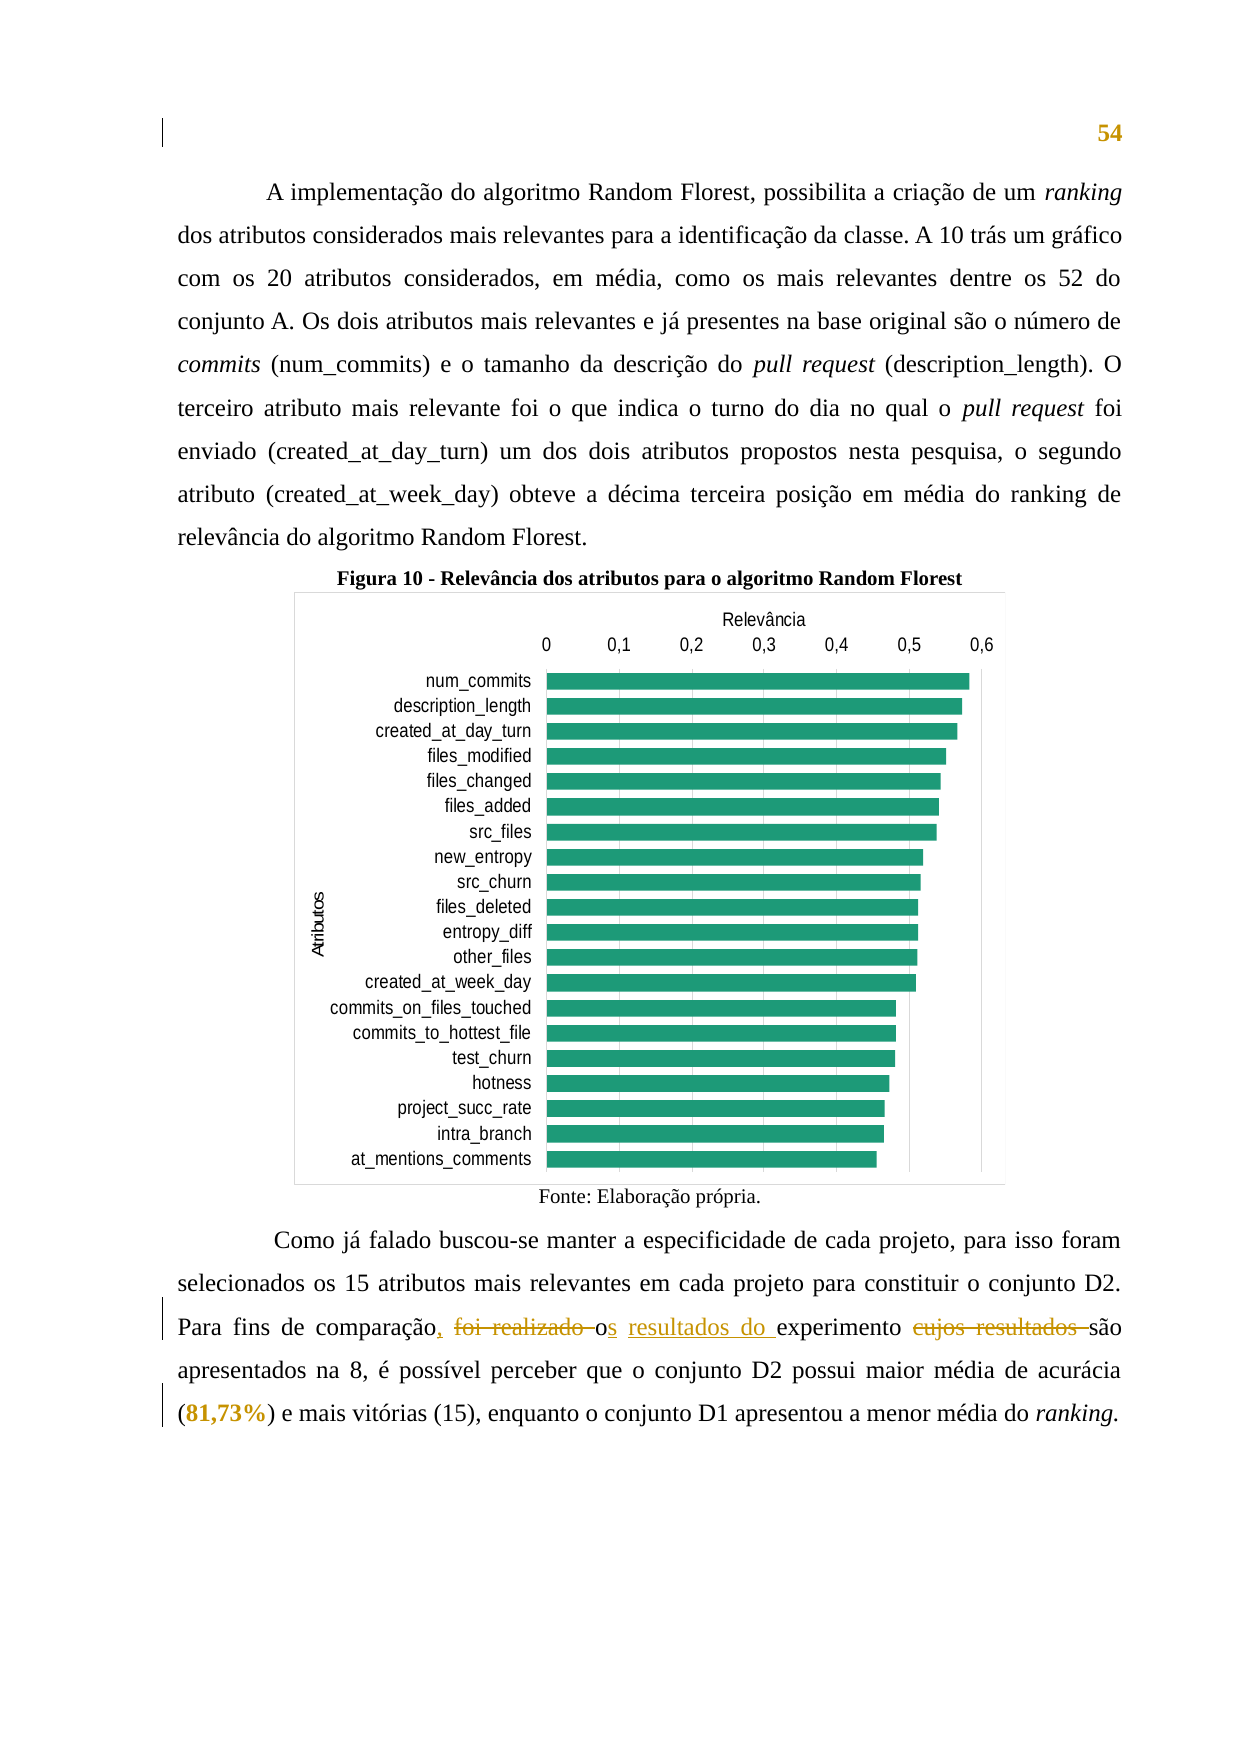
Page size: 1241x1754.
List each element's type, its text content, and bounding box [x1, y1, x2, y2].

text A implementação do algoritmo Random Florest, possibilita a criação de um ranking dos atributos considerados mais relevantes para a identificação da classe. A 10 trás um gráfico com os 20 atributos considerados, em média, como os mais relevantes dentre os 52 do conjunto A. Os dois atributos mais relevantes e já presentes na base original são o número de commits (num_commits) e o tamanho da descrição do pull request (description_length). O terceiro atributo mais relevante foi o que indica o turno do dia no qual o pull request foi enviado (created_at_day_turn) um dos dois atributos propostos nesta pesquisa, o segundo atributo (created_at_week_day) obteve a décima terceira posição em média do ranking de relevância do algoritmo Random Florest. [177, 177, 1122, 551]
text Como já falado buscou-se manter a especificidade de cada projeto, para isso foram selecionados os 15 atributos mais relevantes em cada projeto para constituir o conjunto D2. Para fins de comparação, os resultados do experimento são apresentados na 8, é possível perceber que o conjunto D2 possui maior média de acurácia (81,73%) e mais vitórias (15), enquanto o conjunto D1 apresentou a menor média do ranking. [177, 577, 1122, 1427]
text Fonte: Elaboração própria. [241, 592, 1058, 1208]
text Figura 10 - Relevância dos atributos para o algoritmo Random Florest [237, 566, 1062, 589]
text [237, 589, 1062, 1211]
